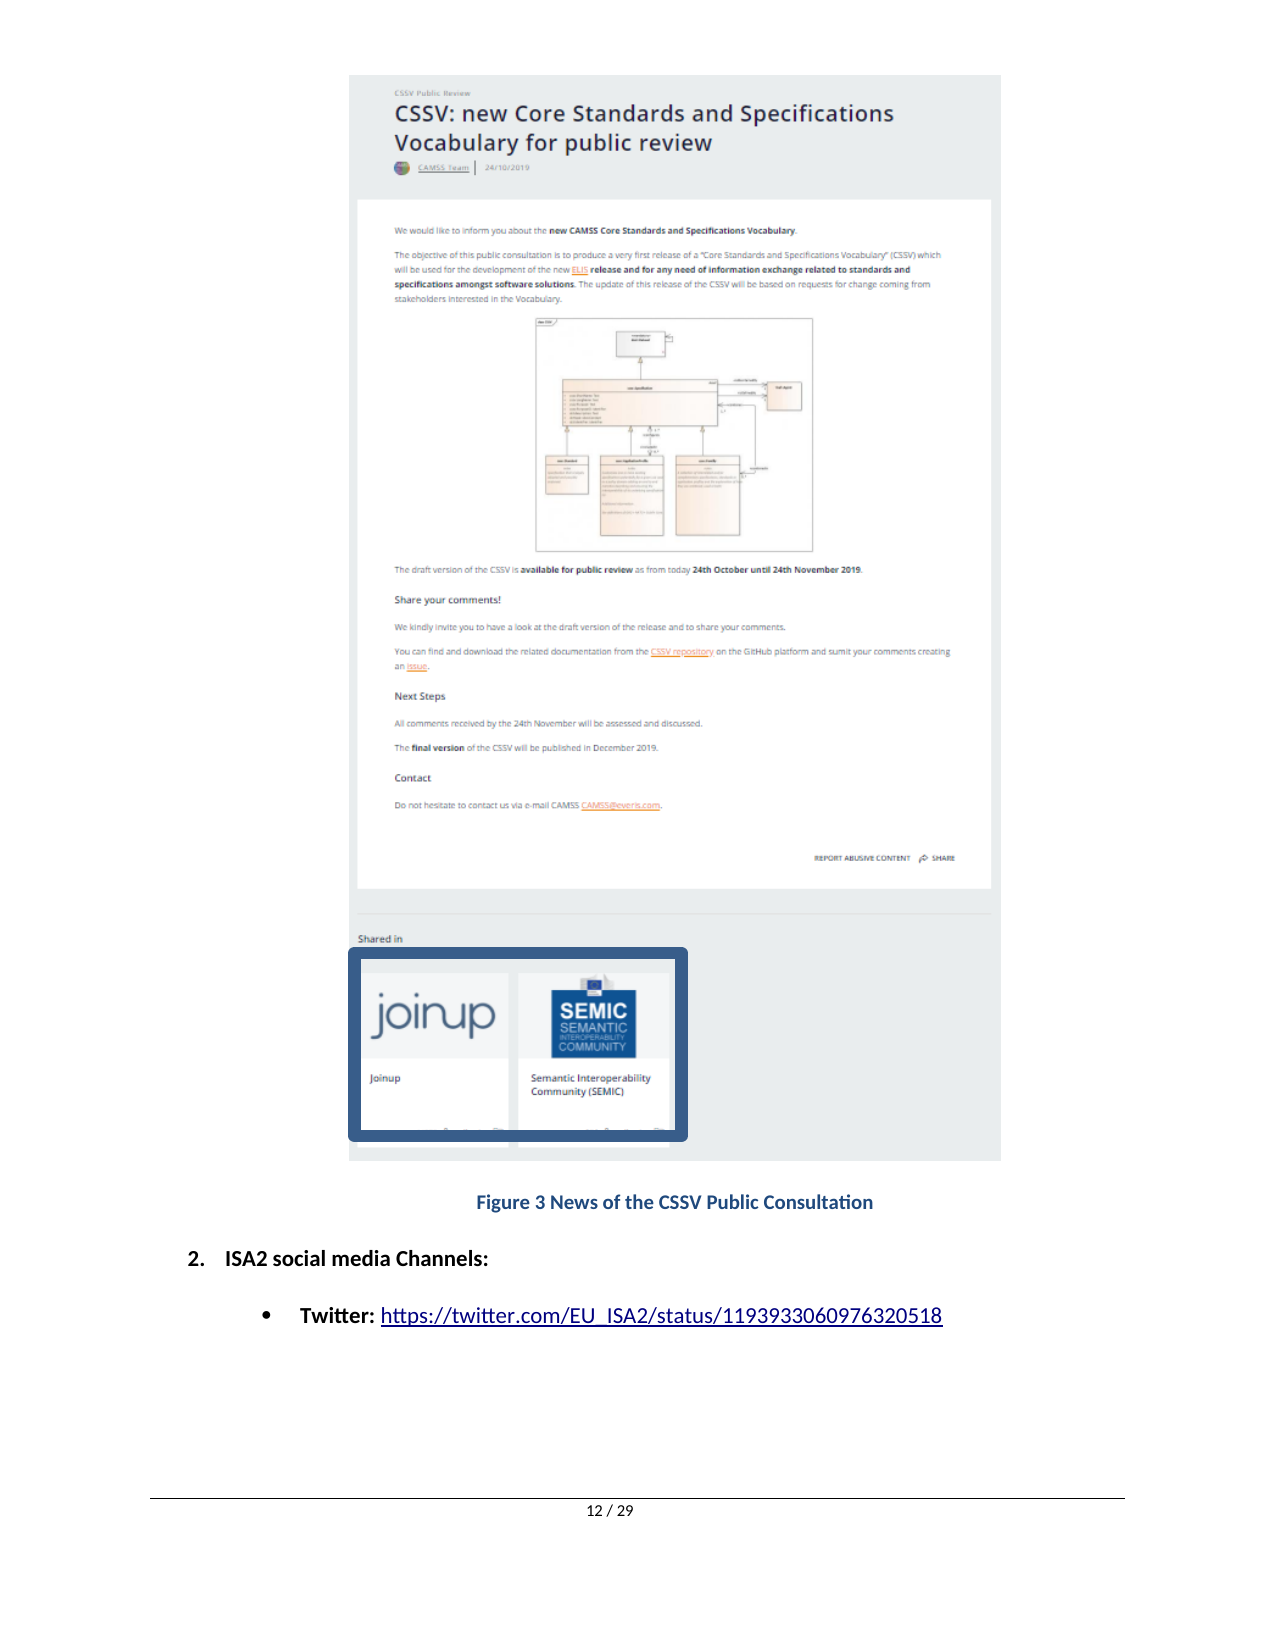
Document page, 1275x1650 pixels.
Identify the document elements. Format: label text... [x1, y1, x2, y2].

list ISA2 social media Channels: [187, 1244, 1125, 1272]
list Twitter: https://twitter.com/EU_ISA2/status/1193933060976320518 [262, 1301, 1125, 1329]
text Figure 3 News of the CSSV Public Consultation [225, 1189, 1125, 1215]
